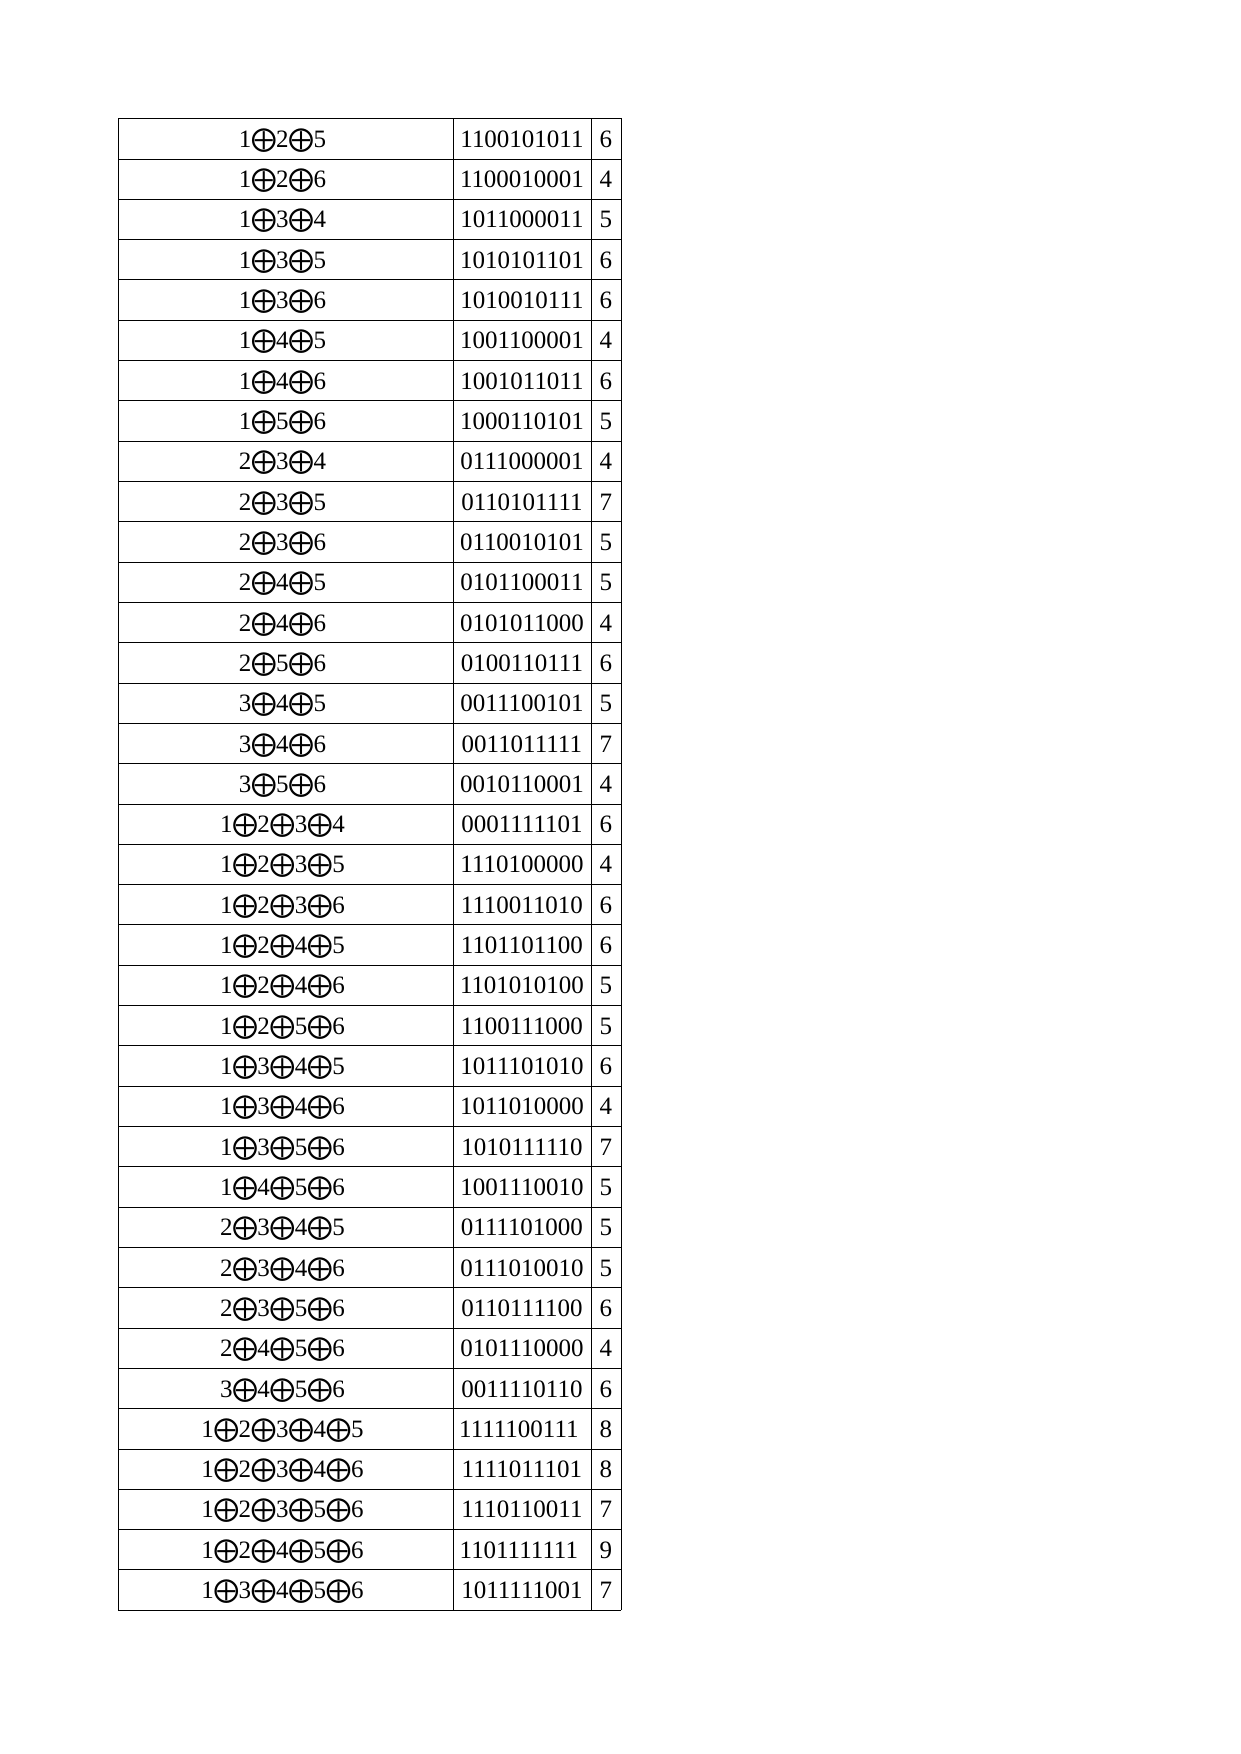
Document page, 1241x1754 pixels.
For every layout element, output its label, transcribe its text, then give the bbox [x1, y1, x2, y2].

table_cell 1⨁4⨁5 [119, 321, 453, 360]
table_cell 0111000001 [454, 442, 591, 481]
table_cell 1⨁2⨁3⨁4⨁5 [119, 1409, 453, 1448]
table_cell 1100111000 [454, 1006, 591, 1045]
table_cell 1⨁2⨁3⨁5⨁6 [119, 1490, 453, 1529]
table_cell 1011101010 [454, 1046, 591, 1086]
table_cell 1⨁2⨁6 [119, 160, 453, 199]
table_cell 1111011101 [454, 1450, 591, 1489]
table_cell 5 [592, 1248, 621, 1287]
table_cell 4 [592, 603, 621, 642]
table_cell 8 [592, 1409, 621, 1448]
table_cell 1100101011 [454, 119, 591, 158]
table_cell 7 [592, 1570, 621, 1610]
table_cell 1110011010 [454, 885, 591, 924]
table_cell 0101011000 [454, 603, 591, 642]
table_cell 5 [592, 1006, 621, 1045]
table_cell 1⨁2⨁4⨁6 [119, 966, 453, 1005]
table_cell 4 [592, 764, 621, 803]
table_cell 6 [592, 1046, 621, 1086]
table_cell 1⨁2⨁3⨁5 [119, 845, 453, 884]
table_cell 1010010111 [454, 280, 591, 320]
table_cell 7 [592, 1127, 621, 1166]
table_cell 1⨁3⨁4⨁5 [119, 1046, 453, 1086]
table_cell 1001100001 [454, 321, 591, 360]
table_cell 1⨁5⨁6 [119, 401, 453, 441]
table_cell 6 [592, 885, 621, 924]
table_cell 6 [592, 925, 621, 965]
table_cell 4 [592, 442, 621, 481]
table_cell 1001110010 [454, 1167, 591, 1207]
table_cell 0001111101 [454, 805, 591, 844]
table_cell 1⨁2⨁4⨁5 [119, 925, 453, 965]
table_cell 0110111100 [454, 1288, 591, 1327]
table_cell 0011011111 [454, 724, 591, 763]
table_cell 1⨁4⨁6 [119, 361, 453, 400]
table_cell 1⨁2⨁4⨁5⨁6 [119, 1530, 453, 1569]
table_cell 1100010001 [454, 160, 591, 199]
table_cell 1111100111 [454, 1409, 591, 1448]
table_cell 5 [592, 1167, 621, 1207]
table_cell 0110010101 [454, 522, 591, 562]
table_cell 5 [592, 1208, 621, 1247]
table_cell 1011010000 [454, 1087, 591, 1126]
table_cell 1⨁2⨁3⨁4 [119, 805, 453, 844]
table_cell 2⨁4⨁5⨁6 [119, 1329, 453, 1368]
table_cell 2⨁3⨁4 [119, 442, 453, 481]
table_cell 6 [592, 280, 621, 320]
table_cell 7 [592, 1490, 621, 1529]
table_cell 1⨁3⨁4⨁6 [119, 1087, 453, 1126]
table_cell 1⨁2⨁3⨁6 [119, 885, 453, 924]
table_cell 1110110011 [454, 1490, 591, 1529]
table_cell 7 [592, 482, 621, 521]
table_cell 0111101000 [454, 1208, 591, 1247]
table_cell 5 [592, 200, 621, 239]
table_cell 1011000011 [454, 200, 591, 239]
table_cell 0101100011 [454, 563, 591, 602]
table_cell 3⨁5⨁6 [119, 764, 453, 803]
table_cell 3⨁4⨁5 [119, 684, 453, 723]
table_cell 4 [592, 160, 621, 199]
table_cell 6 [592, 119, 621, 158]
table_cell 1110100000 [454, 845, 591, 884]
table_cell 2⨁3⨁4⨁6 [119, 1248, 453, 1287]
table_cell 8 [592, 1450, 621, 1489]
table_cell 5 [592, 401, 621, 441]
table_cell 6 [592, 1288, 621, 1327]
table_cell 1⨁2⨁5⨁6 [119, 1006, 453, 1045]
table_cell 7 [592, 724, 621, 763]
table_cell 2⨁3⨁5⨁6 [119, 1288, 453, 1327]
table_cell 4 [592, 1329, 621, 1368]
table_cell 4 [592, 321, 621, 360]
table_cell 0111010010 [454, 1248, 591, 1287]
table_cell 1101111111 [454, 1530, 591, 1569]
table_cell 0100110111 [454, 643, 591, 682]
table_cell 1000110101 [454, 401, 591, 441]
table_cell 2⨁3⨁4⨁5 [119, 1208, 453, 1247]
table_cell 1⨁3⨁5⨁6 [119, 1127, 453, 1166]
table_cell 1⨁3⨁5 [119, 240, 453, 279]
table_cell 1001011011 [454, 361, 591, 400]
table_cell 1010111110 [454, 1127, 591, 1166]
table_cell 2⨁3⨁5 [119, 482, 453, 521]
table_cell 6 [592, 240, 621, 279]
table_cell 2⨁4⨁5 [119, 563, 453, 602]
table_cell 5 [592, 563, 621, 602]
table_cell 4 [592, 845, 621, 884]
table_cell 6 [592, 1369, 621, 1408]
table_cell 6 [592, 643, 621, 682]
table_cell 0101110000 [454, 1329, 591, 1368]
table_cell 1101101100 [454, 925, 591, 965]
table_cell 0011110110 [454, 1369, 591, 1408]
table_cell 6 [592, 361, 621, 400]
table_cell 1⨁3⨁4⨁5⨁6 [119, 1570, 453, 1610]
table_cell 1⨁3⨁4 [119, 200, 453, 239]
table_cell 6 [592, 805, 621, 844]
table_cell 1⨁2⨁3⨁4⨁6 [119, 1450, 453, 1489]
table_cell 5 [592, 684, 621, 723]
table_cell 1011111001 [454, 1570, 591, 1610]
table_cell 1⨁2⨁5 [119, 119, 453, 158]
table_cell 1⨁4⨁5⨁6 [119, 1167, 453, 1207]
table_cell 2⨁3⨁6 [119, 522, 453, 562]
table_cell 1⨁3⨁6 [119, 280, 453, 320]
table_cell 2⨁4⨁6 [119, 603, 453, 642]
table_cell 0011100101 [454, 684, 591, 723]
table_cell 0110101111 [454, 482, 591, 521]
table_cell 0010110001 [454, 764, 591, 803]
table_cell 5 [592, 966, 621, 1005]
table_cell 3⨁4⨁6 [119, 724, 453, 763]
table_cell 1010101101 [454, 240, 591, 279]
table_cell 1101010100 [454, 966, 591, 1005]
table_cell 4 [592, 1087, 621, 1126]
table_cell 5 [592, 522, 621, 562]
table_cell 2⨁5⨁6 [119, 643, 453, 682]
table_cell 3⨁4⨁5⨁6 [119, 1369, 453, 1408]
table_cell 9 [592, 1530, 621, 1569]
